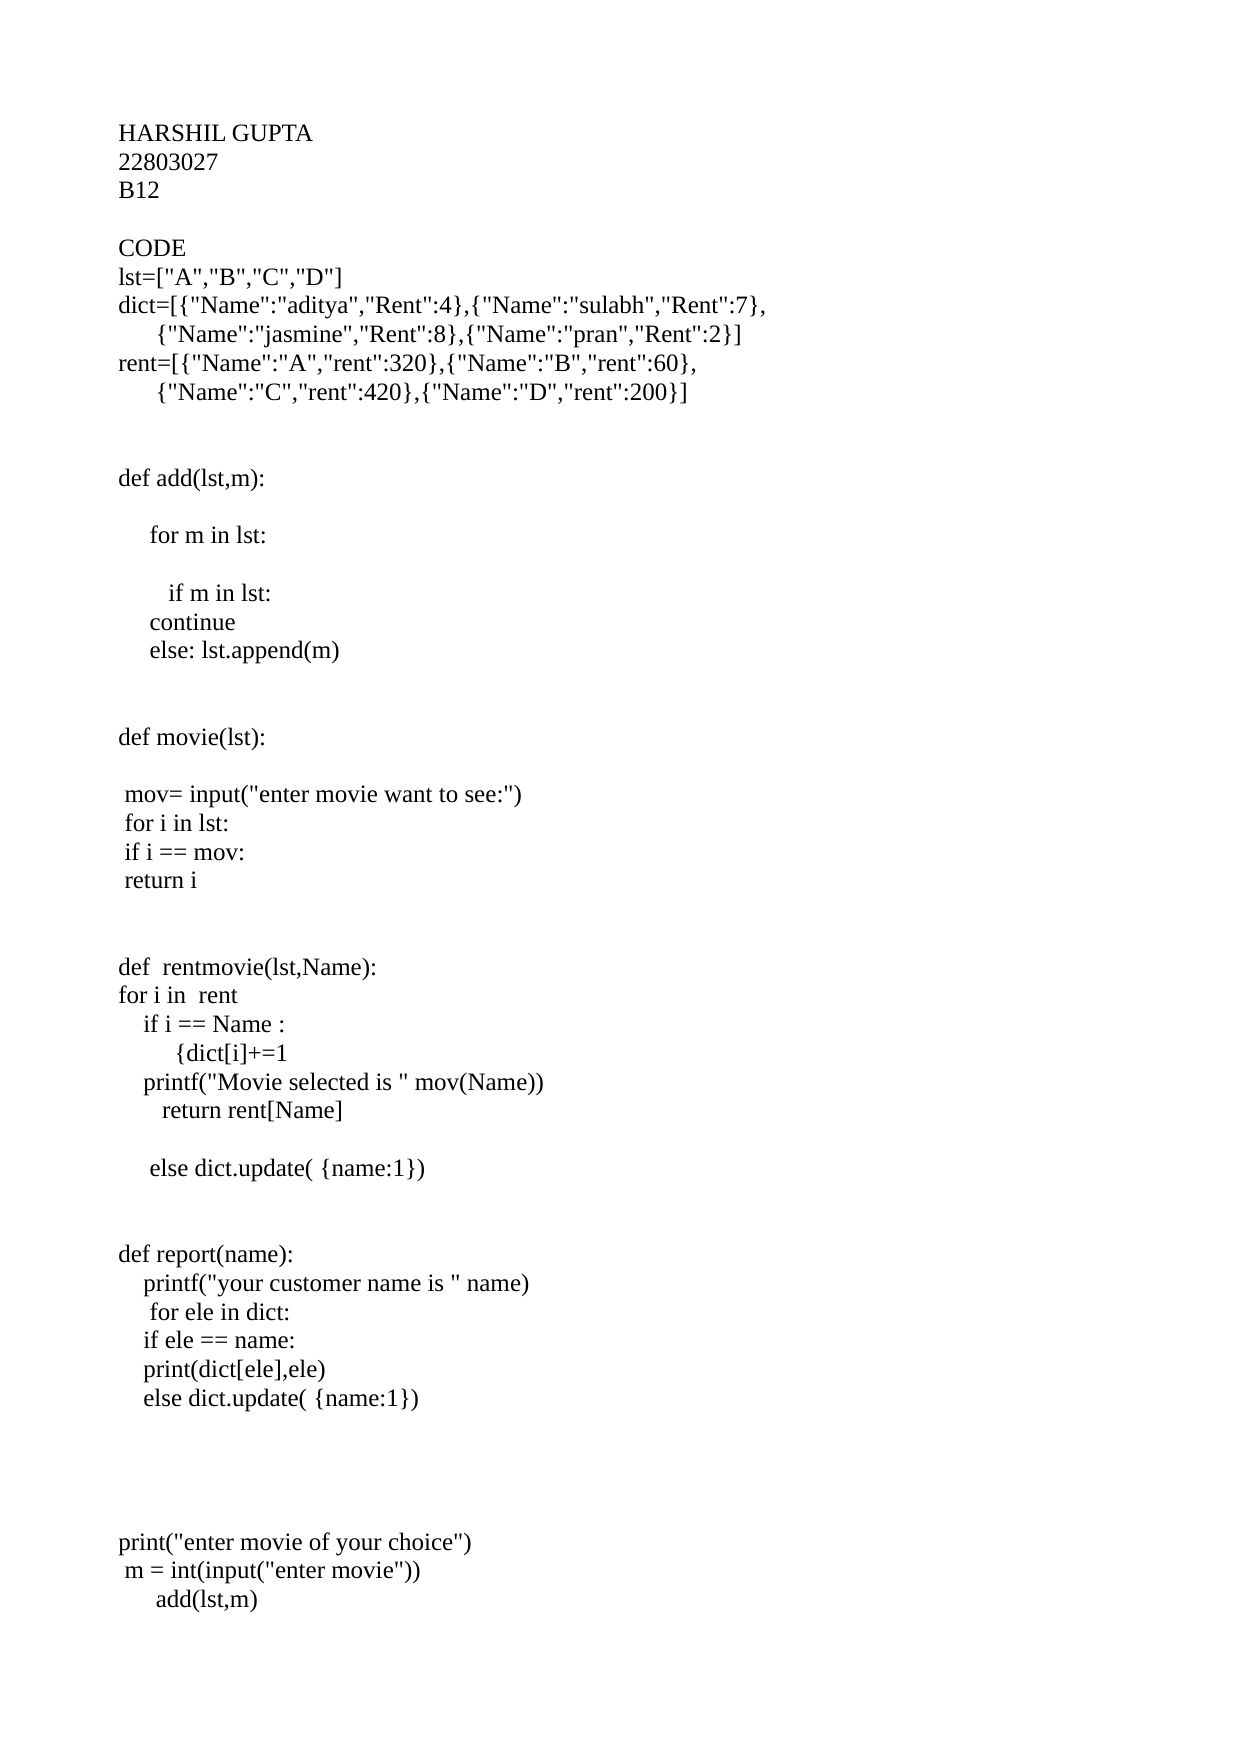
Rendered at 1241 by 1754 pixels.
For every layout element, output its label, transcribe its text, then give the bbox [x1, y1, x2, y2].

text {dict[i]+=1 [118, 1038, 1122, 1067]
text if ele == name: [118, 1326, 1122, 1354]
text print(dict[ele],ele) [118, 1354, 1122, 1383]
text add(lst,m) [118, 1584, 1122, 1613]
text def report(name): [118, 1239, 1122, 1268]
text if i == mov: [118, 837, 1122, 866]
text continue [118, 607, 1122, 636]
text else dict.update( {name:1}) [118, 1383, 1122, 1412]
text HARSHIL GUPTA [118, 118, 1122, 147]
text mov= input("enter movie want to see:") [118, 779, 1122, 808]
text {"Name":"jasmine","Rent":8},{"Name":"pran","Rent":2}] [118, 319, 1122, 348]
text if m in lst: [118, 578, 1122, 607]
text def rentmovie(lst,Name): [118, 952, 1122, 981]
text else: lst.append(m) [118, 636, 1122, 664]
text {"Name":"C","rent":420},{"Name":"D","rent":200}] [118, 377, 1122, 406]
text m = int(input("enter movie")) [118, 1556, 1122, 1584]
text rent=[{"Name":"A","rent":320},{"Name":"B","rent":60}, [118, 348, 1122, 377]
text 22803027 [118, 147, 1122, 176]
text if i == Name : [118, 1009, 1122, 1038]
text for ele in dict: [118, 1297, 1122, 1326]
text def movie(lst): [118, 722, 1122, 751]
text print("enter movie of your choice") [118, 1527, 1122, 1556]
text return rent[Name] [118, 1096, 1122, 1124]
text for i in lst: [118, 808, 1122, 837]
text for i in rent [118, 981, 1122, 1009]
text lst=["A","B","C","D"] [118, 262, 1122, 291]
text return i [118, 866, 1122, 894]
text printf("Movie selected is " mov(Name)) [118, 1067, 1122, 1096]
text printf("your customer name is " name) [118, 1268, 1122, 1297]
text CODE [118, 233, 1122, 262]
text for m in lst: [118, 521, 1122, 549]
text def add(lst,m): [118, 463, 1122, 492]
text B12 [118, 176, 1122, 204]
text dict=[{"Name":"aditya","Rent":4},{"Name":"sulabh","Rent":7}, [118, 291, 1122, 319]
text else dict.update( {name:1}) [118, 1153, 1122, 1182]
